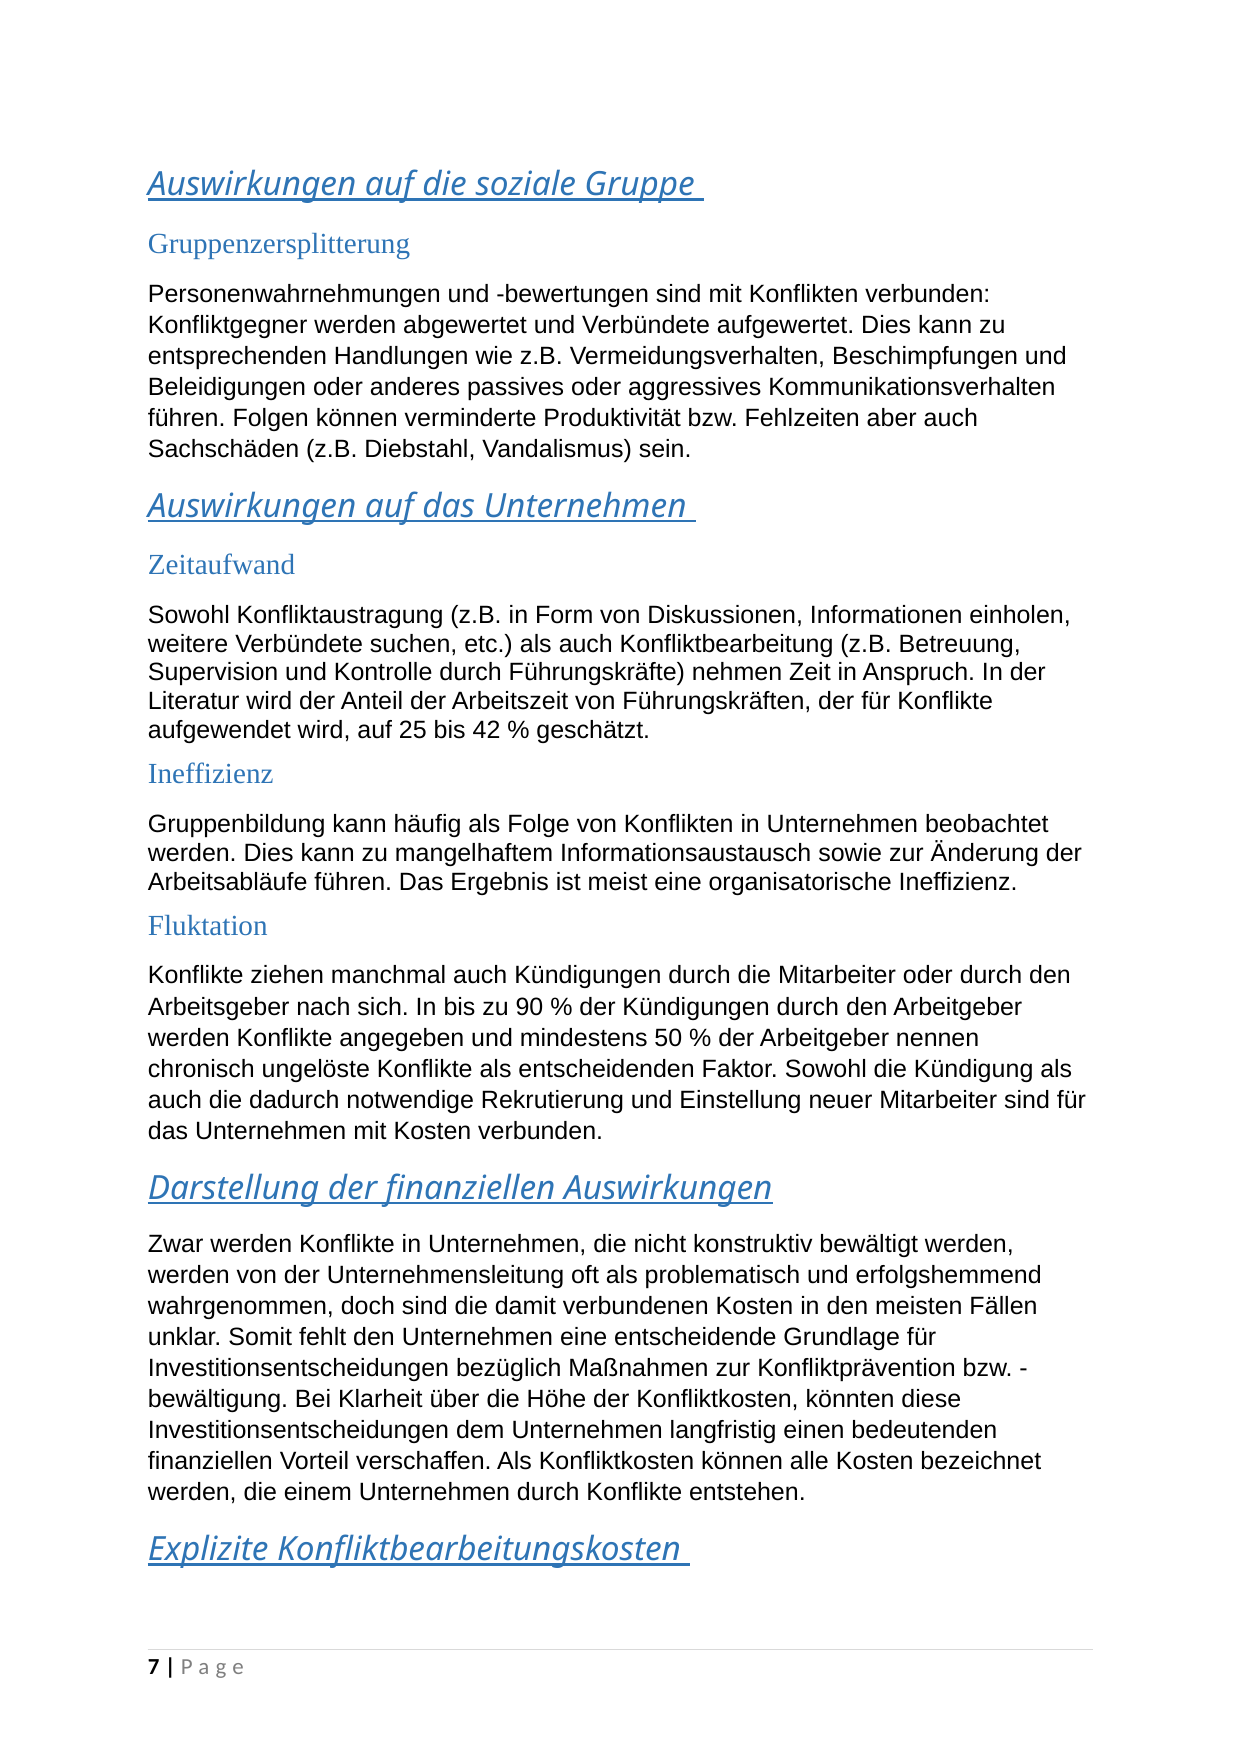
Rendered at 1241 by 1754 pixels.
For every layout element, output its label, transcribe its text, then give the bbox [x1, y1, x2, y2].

text Darstellung der finanziellen Auswirkungen [148, 1163, 1093, 1209]
text Konflikte ziehen manchmal auch Kündigungen durch die Mitarbeiter oder durch den Arbeitsgeber nach sich. In bis zu 90 % der Kündigungen durch den Arbeitgeber werden Konflikte angegeben und mindestens 50 % der Arbeitgeber nennen chronisch ungelöste Konflikte als entscheidenden Faktor. Sowohl die Kündigung als auch die dadurch notwendige Rekrutierung und Einstellung neuer Mitarbeiter sind für das Unternehmen mit Kosten verbunden. [148, 961, 1093, 1144]
text Auswirkungen auf die soziale Gruppe [148, 160, 1093, 206]
text Zeitaufwand [148, 547, 1093, 581]
text Sowohl Konfliktaustragung (z.B. in Form von Diskussionen, Informationen einholen, weitere Verbündete suchen, etc.) als auch Konfliktbearbeitung (z.B. Betreuung, Supervision und Kontrolle durch Führungskräfte) nehmen Zeit in Anspruch. In der Literatur wird der Anteil der Arbeitszeit von Führungskräften, der für Konflikte aufgewendet wird, auf 25 bis 42 % geschätzt. [148, 600, 1093, 744]
text Personenwahrnehmungen und -bewertungen sind mit Konflikten verbunden: Konfliktgegner werden abgewertet und Verbündete aufgewertet. Dies kann zu entsprechenden Handlungen wie z.B. Vermeidungsverhalten, Beschimpfungen und Beleidigungen oder anderes passives oder aggressives Kommunikationsverhalten führen. Folgen können verminderte Produktivität bzw. Fehlzeiten aber auch Sachschäden (z.B. Diebstahl, Vandalismus) sein. [148, 278, 1093, 462]
text Gruppenzersplitterung [148, 226, 1093, 259]
text Zwar werden Konflikte in Unternehmen, die nicht konstruktiv bewältigt werden, werden von der Unternehmensleitung oft als problematisch und erfolgshemmend wahrgenommen, doch sind die damit verbundenen Kosten in den meisten Fällen unklar. Somit fehlt den Unternehmen eine entscheidende Grundlage für Investitionsentscheidungen bezüglich Maßnahmen zur Konfliktprävention bzw. -bewältigung. Bei Klarheit über die Höhe der Konfliktkosten, könnten diese Investitionsentscheidungen dem Unternehmen langfristig einen bedeutenden finanziellen Vorteil verschaffen. Als Konfliktkosten können alle Kosten bezeichnet werden, die einem Unternehmen durch Konflikte entstehen. [148, 1229, 1093, 1506]
text Explizite Konfliktbearbeitungskosten [148, 1525, 1093, 1571]
text Auswirkungen auf das Unternehmen [148, 481, 1093, 527]
text Fluktation [148, 908, 1093, 941]
text Gruppenbildung kann häufig als Folge von Konflikten in Unternehmen beobachtet werden. Dies kann zu mangelhaftem Informationsaustausch sowie zur Änderung der Arbeitsabläufe führen. Das Ergebnis ist meist eine organisatorische Ineffizienz. [148, 809, 1093, 895]
text Ineffizienz [148, 756, 1093, 790]
